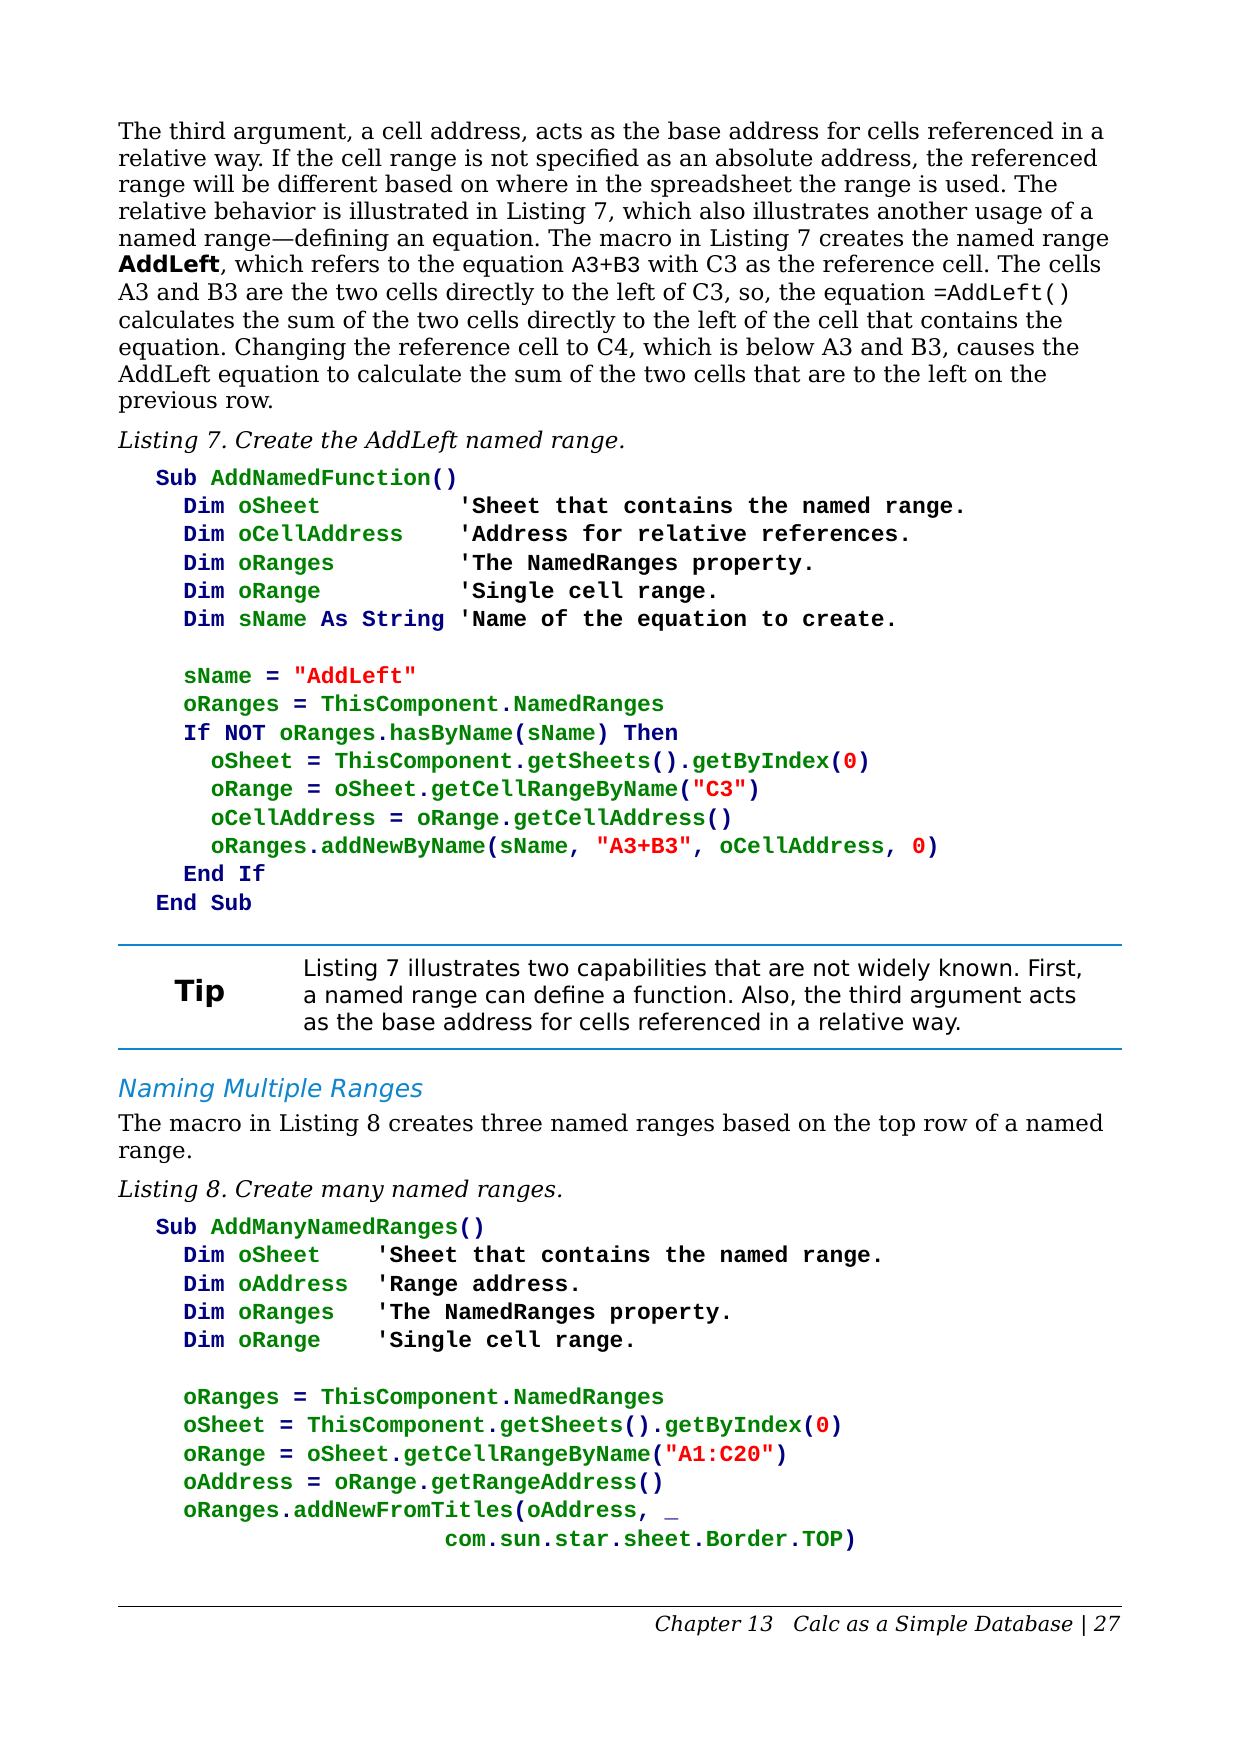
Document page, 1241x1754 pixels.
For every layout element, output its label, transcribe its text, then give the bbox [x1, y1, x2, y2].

text com.sun.star.sheet.Border.TOP) [156, 1527, 1092, 1553]
text Dim oRange 'Single cell range. [156, 1328, 1092, 1354]
text Sub AddNamedFunction() [156, 466, 1092, 492]
text Sub AddManyNamedRanges() [156, 1215, 1092, 1241]
text End If [156, 863, 1092, 889]
text oRanges.addNewByName(sName, "A3+B3", oCellAddress, 0) [156, 834, 1092, 860]
subtitle Naming Multiple Ranges [118, 1074, 1122, 1104]
text If NOT oRanges.hasByName(sName) Then [156, 721, 1092, 747]
text Dim sName As String 'Name of the equation to create. [156, 608, 1092, 634]
text oRanges = ThisComponent.NamedRanges [156, 693, 1092, 719]
text oSheet = ThisComponent.getSheets().getByIndex(0) [156, 1413, 1092, 1439]
text Dim oSheet 'Sheet that contains the named range. [156, 494, 1092, 520]
table_header Listing 7 illustrates two capabilities that are not widely known. First, a named range can define a function. Also, the third argument acts as the base address for cells referenced in a relative way. [281, 946, 1122, 1048]
text End Sub [156, 891, 1092, 917]
list Listing 8. Create many named ranges. [118, 1176, 1122, 1203]
text oCellAddress = oRange.getCellAddress() [156, 806, 1092, 832]
text Dim oAddress 'Range address. [156, 1272, 1092, 1298]
table_header Tip [118, 946, 281, 1048]
text oRange = oSheet.getCellRangeByName("C3") [156, 778, 1092, 804]
text Dim oRanges 'The NamedRanges property. [156, 1300, 1092, 1326]
text oRanges = ThisComponent.NamedRanges [156, 1385, 1092, 1411]
list Listing 7. Create the AddLeft named range. [118, 427, 1122, 453]
text oAddress = oRange.getRangeAddress() [156, 1470, 1092, 1496]
text Dim oRanges 'The NamedRanges property. [156, 551, 1092, 577]
text Dim oRange 'Single cell range. [156, 579, 1092, 605]
text Dim oSheet 'Sheet that contains the named range. [156, 1243, 1092, 1269]
text oSheet = ThisComponent.getSheets().getByIndex(0) [156, 749, 1092, 775]
text The macro in Listing 8 creates three named ranges based on the top row of a named range. [118, 1110, 1122, 1163]
text oRanges.addNewFromTitles(oAddress, _ [156, 1498, 1092, 1524]
text oRange = oSheet.getCellRangeByName("A1:C20") [156, 1442, 1092, 1468]
text sName = "AddLeft" [156, 664, 1092, 690]
text The third argument, a cell address, acts as the base address for cells referenced in a relative way. If the cell range is not specified as an absolute address, the referenced range will be different based on where in the spreadsheet the range is used. The relative behavior is illustrated in Listing 7, which also illustrates another usage of a named range—defining an equation. The macro in Listing 7 creates the named range AddLeft, which refers to the equation A3+B3 with C3 as the reference cell. The cells A3 and B3 are the two cells directly to the left of C3, so, the equation =AddLeft() calculates the sum of the two cells directly to the left of the cell that contains the equation. Changing the reference cell to C4, which is below A3 and B3, causes the AddLeft equation to calculate the sum of the two cells that are to the left on the previous row. [118, 118, 1122, 414]
text Dim oCellAddress 'Address for relative references. [156, 523, 1092, 549]
